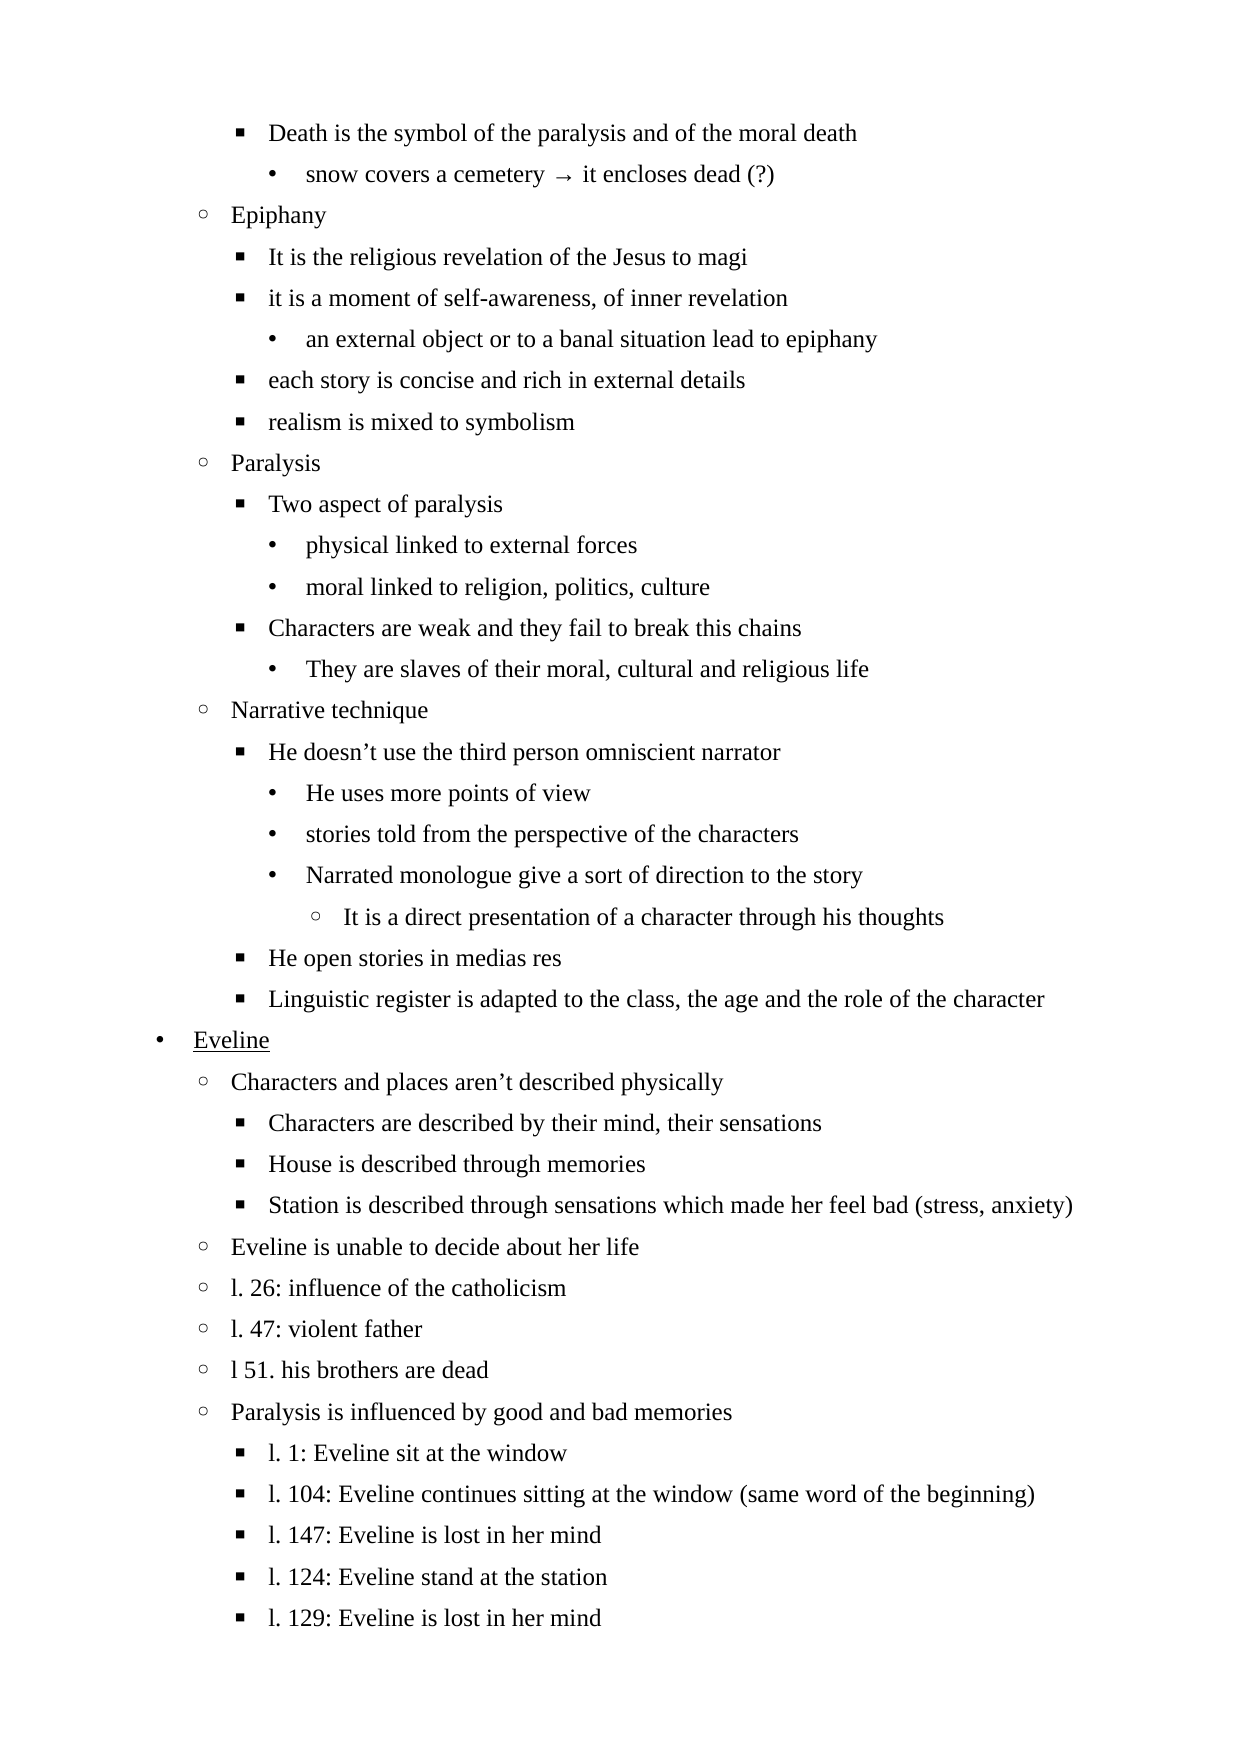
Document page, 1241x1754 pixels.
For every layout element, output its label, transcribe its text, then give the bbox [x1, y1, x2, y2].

list l 51. his brothers are dead [193, 1356, 1122, 1384]
list Characters are weak and they fail to break this chains [231, 613, 1122, 642]
list Death is the symbol of the paralysis and of the moral death [231, 118, 1122, 147]
list Station is described through sensations which made her feel bad (stress, anxiety) [231, 1191, 1122, 1219]
list It is a direct presentation of a character through his thoughts [306, 902, 1122, 931]
list stories told from the perspective of the characters [268, 819, 1122, 848]
list it is a moment of self-awareness, of inner revelation [231, 283, 1122, 312]
list Narrative technique [193, 696, 1122, 724]
list He uses more points of view [268, 778, 1122, 807]
list l. 1: Eveline sit at the window [231, 1438, 1122, 1467]
list Paralysis [193, 448, 1122, 477]
list moral linked to religion, politics, culture [268, 572, 1122, 601]
list l. 147: Eveline is lost in her mind [231, 1521, 1122, 1549]
list Paralysis is influenced by good and bad memories [193, 1397, 1122, 1426]
list He doesn’t use the third person omniscient narrator [231, 737, 1122, 766]
list Two aspect of paralysis [231, 489, 1122, 518]
list l. 104: Eveline continues sitting at the window (same word of the beginning) [231, 1479, 1122, 1508]
list Narrated monologue give a sort of direction to the story [268, 861, 1122, 889]
list Characters and places aren’t described physically [193, 1067, 1122, 1096]
list realism is mixed to symbolism [231, 407, 1122, 436]
list l. 47: violent father [193, 1314, 1122, 1343]
list l. 129: Eveline is lost in her mind [231, 1603, 1122, 1632]
list Eveline is unable to decide about her life [193, 1232, 1122, 1261]
list an external object or to a banal situation lead to epiphany [268, 324, 1122, 353]
list He open stories in medias res [231, 943, 1122, 972]
list Epiphany [193, 201, 1122, 229]
list l. 124: Eveline stand at the station [231, 1562, 1122, 1591]
list each story is concise and rich in external details [231, 366, 1122, 394]
list Linguistic register is adapted to the class, the age and the role of the character [231, 984, 1122, 1013]
list House is described through memories [231, 1149, 1122, 1178]
list They are slaves of their moral, cultural and religious life [268, 654, 1122, 683]
list physical linked to external forces [268, 531, 1122, 559]
list Eveline [156, 1026, 1122, 1054]
list l. 26: influence of the catholicism [193, 1273, 1122, 1302]
list It is the religious revelation of the Jesus to magi [231, 242, 1122, 271]
list Characters are described by their mind, their sensations [231, 1108, 1122, 1137]
list snow covers a cemetery → it encloses dead (?) [268, 159, 1122, 188]
